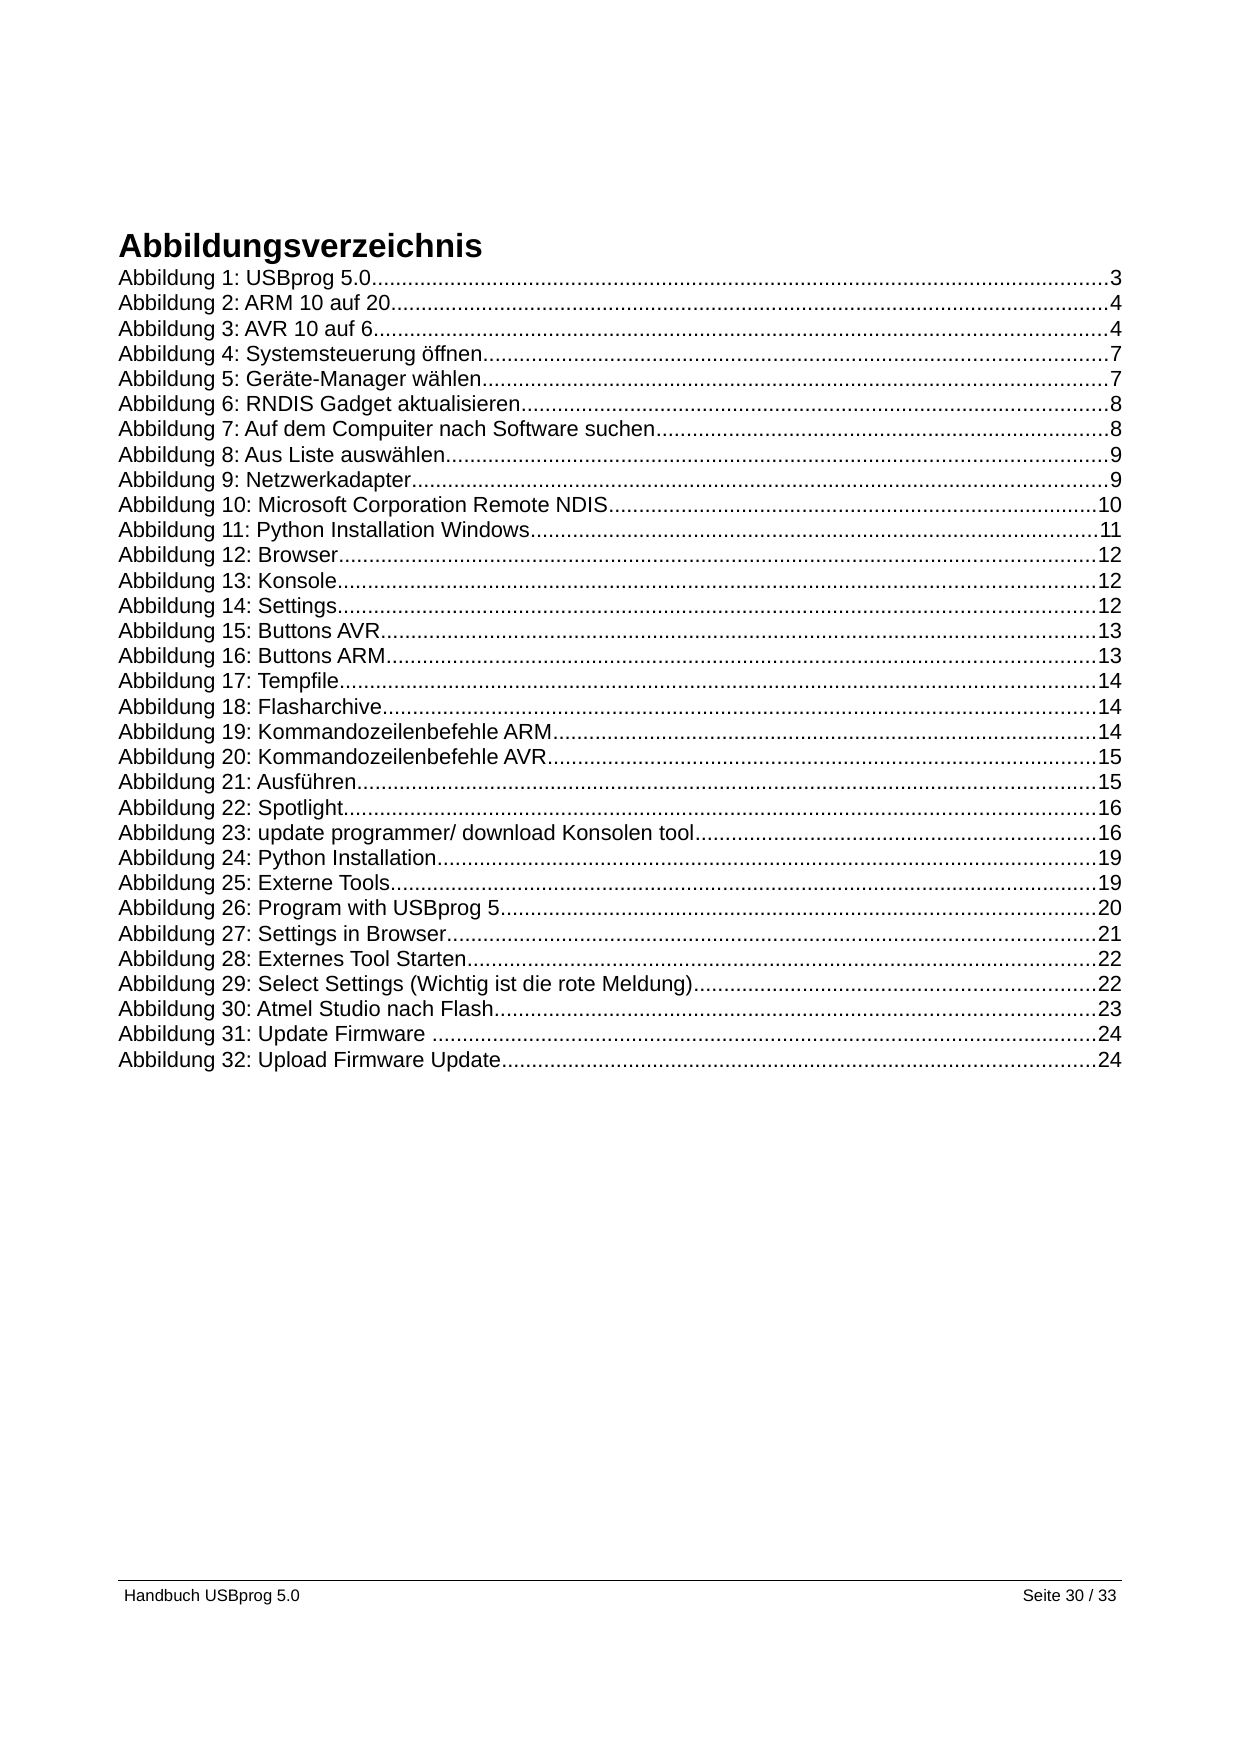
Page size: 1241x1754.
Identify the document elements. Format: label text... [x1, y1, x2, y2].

text Abbildung 5: Geräte-Manager wählen 7 [118, 366, 1122, 391]
text Abbildung 13: Konsole 12 [118, 567, 1122, 593]
text Abbildung 30: Atmel Studio nach Flash 23 [118, 996, 1122, 1021]
text Abbildung 11: Python Installation Windows 11 [118, 517, 1122, 542]
text Abbildung 26: Program with USBprog 5 20 [118, 895, 1122, 920]
text Abbildung 18: Flasharchive 14 [118, 693, 1122, 719]
subtitle Abbildungsverzeichnis [118, 227, 1122, 265]
text Abbildung 6: RNDIS Gadget aktualisieren 8 [118, 391, 1122, 416]
text Abbildung 15: Buttons AVR 13 [118, 618, 1122, 643]
text Abbildung 9: Netzwerkadapter 9 [118, 467, 1122, 492]
text Abbildung 1: USBprog 5.0 3 [118, 265, 1122, 290]
text Abbildung 27: Settings in Browser 21 [118, 920, 1122, 946]
text Abbildung 28: Externes Tool Starten 22 [118, 946, 1122, 971]
text Abbildung 4: Systemsteuerung öffnen 7 [118, 341, 1122, 366]
text Abbildung 25: Externe Tools 19 [118, 870, 1122, 895]
text Abbildung 23: update programmer/ download Konsolen tool 16 [118, 819, 1122, 845]
text Abbildung 8: Aus Liste auswählen 9 [118, 441, 1122, 467]
text Abbildung 22: Spotlight 16 [118, 794, 1122, 819]
text Abbildung 29: Select Settings (Wichtig ist die rote Meldung) 22 [118, 971, 1122, 996]
text Abbildung 14: Settings 12 [118, 593, 1122, 618]
text Abbildung 10: Microsoft Corporation Remote NDIS 10 [118, 492, 1122, 517]
text Abbildung 2: ARM 10 auf 20 4 [118, 290, 1122, 315]
text Abbildung 19: Kommandozeilenbefehle ARM 14 [118, 719, 1122, 744]
text Abbildung 24: Python Installation 19 [118, 845, 1122, 870]
text Abbildung 7: Auf dem Compuiter nach Software suchen 8 [118, 416, 1122, 441]
text Abbildung 12: Browser 12 [118, 542, 1122, 567]
text Abbildung 32: Upload Firmware Update 24 [118, 1046, 1122, 1072]
text Abbildung 31: Update Firmware 24 [118, 1021, 1122, 1046]
text Abbildung 21: Ausführen 15 [118, 769, 1122, 794]
text Abbildung 17: Tempfile 14 [118, 668, 1122, 693]
text Abbildung 16: Buttons ARM 13 [118, 643, 1122, 668]
text Abbildung 3: AVR 10 auf 6 4 [118, 315, 1122, 341]
text Abbildung 20: Kommandozeilenbefehle AVR 15 [118, 744, 1122, 769]
